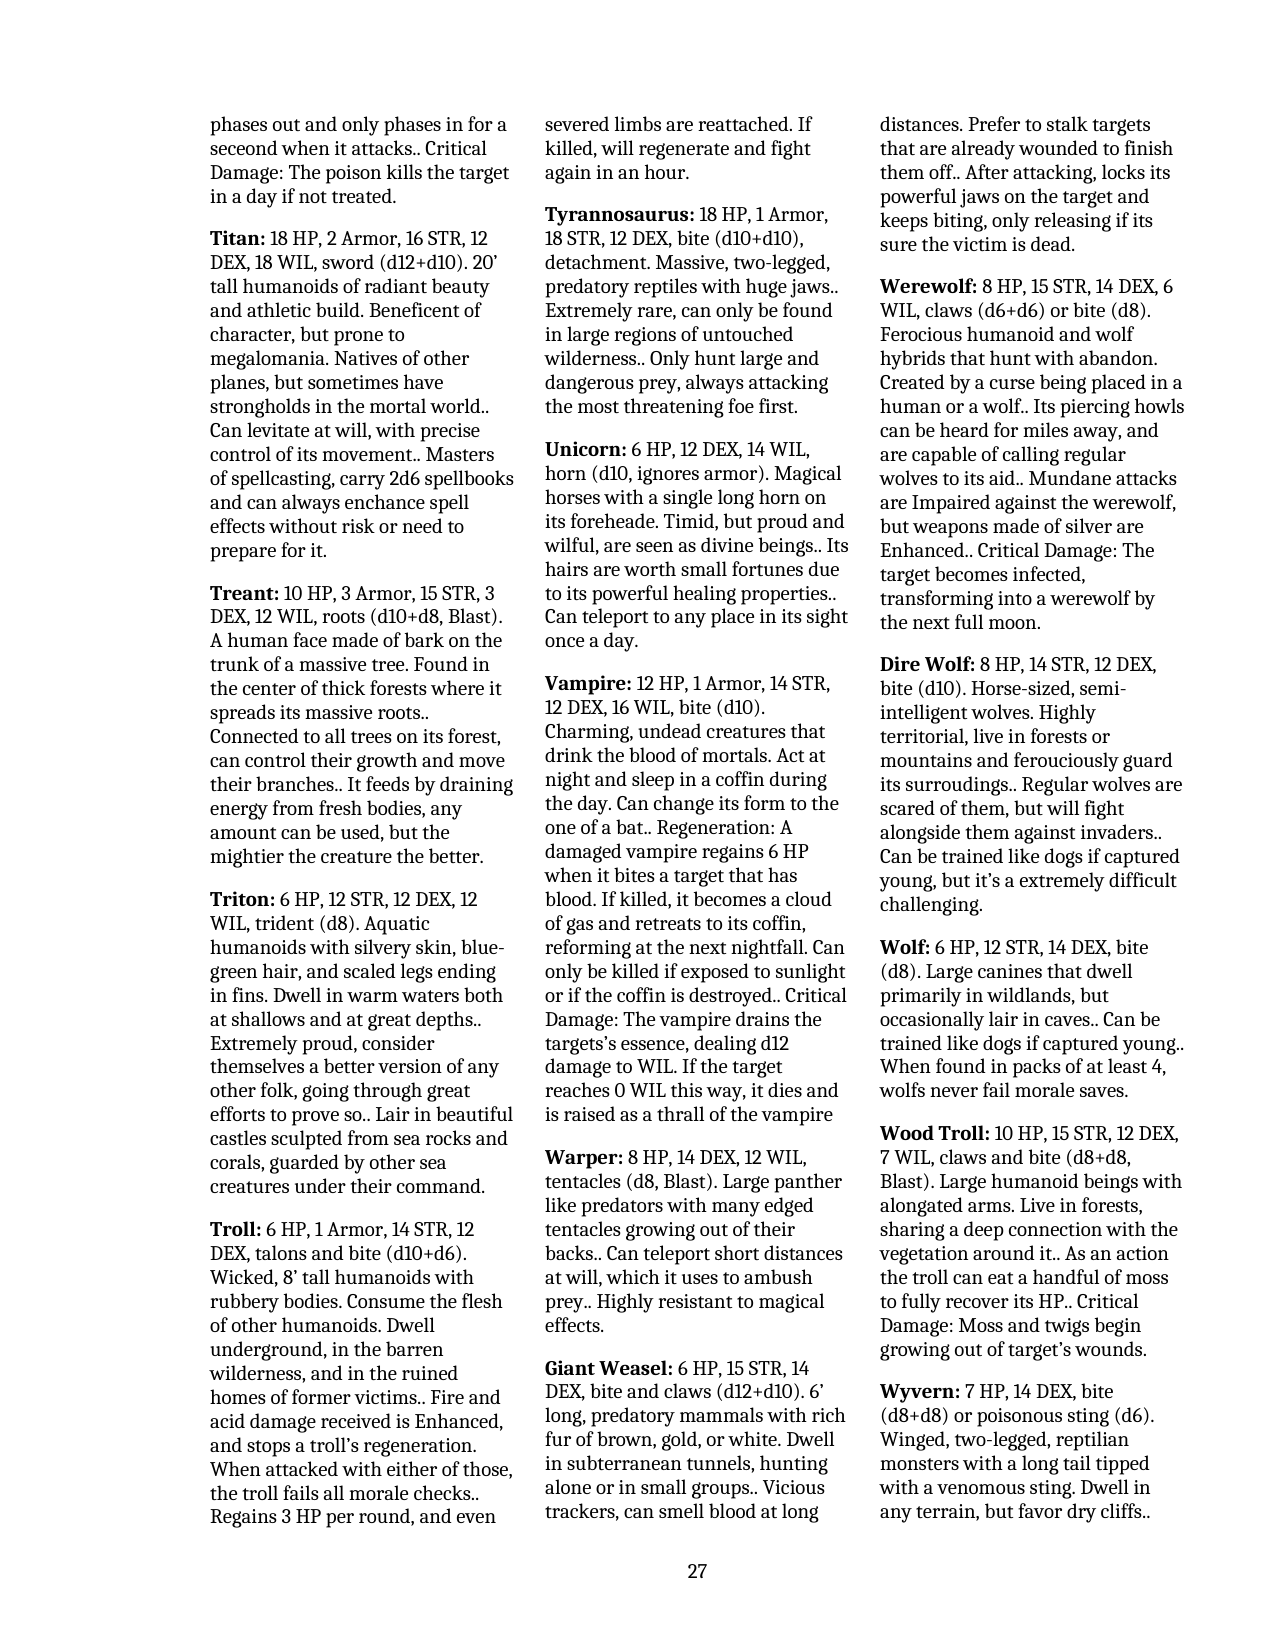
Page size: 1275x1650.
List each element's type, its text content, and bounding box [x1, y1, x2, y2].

text Werewolf: 8 HP, 15 STR, 14 DEX, 6 WIL, claws (d6+d6) or bite (d8). Ferocious humanoid and wolf hybrids that hunt with abandon. Created by a curse being placed in a human or a wolf.. Its piercing howls can be heard for miles away, and are capable of calling regular wolves to its aid.. Mundane attacks are Impaired against the werewolf, but weapons made of silver are Enhanced.. Critical Damage: The target becomes infected, transforming into a werewolf by the next full moon. [880, 275, 1185, 634]
text Dire Wolf: 8 HP, 14 STR, 12 DEX, bite (d10). Horse-sized, semi-intelligent wolves. Highly territorial, live in forests or mountains and ferouciously guard its surroudings.. Regular wolves are scared of them, but will fight alongside them against invaders.. Can be trained like dogs if captured young, but it’s a extremely difficult challenging. [880, 653, 1185, 917]
text Titan: 18 HP, 2 Armor, 16 STR, 12 DEX, 18 WIL, sword (d12+d10). 20’ tall humanoids of radiant beauty and athletic build. Beneficent of character, but prone to megalomania. Natives of other planes, but sometimes have strongholds in the mortal world.. Can levitate at will, with precise control of its movement.. Masters of spellcasting, carry 2d6 spellbooks and can always enchance spell effects without risk or need to prepare for it. [210, 227, 515, 562]
text Troll: 6 HP, 1 Armor, 14 STR, 12 DEX, talons and bite (d10+d6). Wicked, 8’ tall humanoids with rubbery bodies. Consume the flesh of other humanoids. Dwell underground, in the barren wilderness, and in the ruined homes of former victims.. Fire and acid damage received is Enhanced, and stops a troll’s regeneration. When attacked with either of those, the troll fails all morale checks.. Regains 3 HP per round, and even [210, 1218, 515, 1529]
text phases out and only phases in for a seceond when it attacks.. Critical Damage: The poison kills the target in a day if not treated. [210, 112, 515, 208]
text Unicorn: 6 HP, 12 DEX, 14 WIL, horn (d10, ignores armor). Magical horses with a single long horn on its foreheade. Timid, but proud and wilful, are seen as divine beings.. Its hairs are worth small fortunes due to its powerful healing properties.. Can teleport to any place in its sight once a day. [545, 437, 850, 653]
text Wood Troll: 10 HP, 15 STR, 12 DEX, 7 WIL, claws and bite (d8+d8, Blast). Large humanoid beings with alongated arms. Live in forests, sharing a deep connection with the vegetation around it.. As an action the troll can eat a handful of moss to fully recover its HP.. Critical Damage: Moss and twigs begin growing out of target’s wounds. [880, 1122, 1185, 1361]
text Warper: 8 HP, 14 DEX, 12 WIL, tentacles (d8, Blast). Large panther like predators with many edged tentacles growing out of their backs.. Can teleport short distances at will, which it uses to ambush prey.. Highly resistant to magical effects. [545, 1146, 850, 1337]
text Tyrannosaurus: 18 HP, 1 Armor, 18 STR, 12 DEX, bite (d10+d10), detachment. Massive, two-legged, predatory reptiles with huge jaws.. Extremely rare, can only be found in large regions of untouched wilderness.. Only hunt large and dangerous prey, always attacking the most threatening foe first. [545, 203, 850, 419]
text Wyvern: 7 HP, 14 DEX, bite (d8+d8) or poisonous sting (d6). Winged, two-legged, reptilian monsters with a long tail tipped with a venomous sting. Dwell in any terrain, but favor dry cliffs.. [880, 1380, 1185, 1524]
text Vampire: 12 HP, 1 Armor, 14 STR, 12 DEX, 16 WIL, bite (d10). Charming, undead creatures that drink the blood of mortals. Act at night and sleep in a coffin during the day. Can change its form to the one of a bat.. Regeneration: A damaged vampire regains 6 HP when it bites a target that has blood. If killed, it becomes a cloud of gas and retreats to its coffin, reforming at the next nightfall. Can only be killed if exposed to sunlight or if the coffin is destroyed.. Critical Damage: The vampire drains the targets’s essence, dealing d12 damage to WIL. If the target reaches 0 WIL this way, it dies and is raised as a thrall of the vampire [545, 672, 850, 1127]
text severed limbs are reattached. If killed, will regenerate and fight again in an hour. [545, 112, 850, 184]
text Triton: 6 HP, 12 STR, 12 DEX, 12 WIL, trident (d8). Aquatic humanoids with silvery skin, blue-green hair, and scaled legs ending in fins. Dwell in warm waters both at shallows and at great depths.. Extremely proud, consider themselves a better version of any other folk, going through great efforts to prove so.. Lair in beautiful castles sculpted from sea rocks and corals, guarded by other sea creatures under their command. [210, 887, 515, 1199]
text distances. Prefer to stalk targets that are already wounded to finish them off.. After attacking, locks its powerful jaws on the target and keeps biting, only releasing if its sure the victim is dead. [880, 112, 1185, 256]
text Treant: 10 HP, 3 Armor, 15 STR, 3 DEX, 12 WIL, roots (d10+d8, Blast). A human face made of bark on the trunk of a massive tree. Found in the center of thick forests where it spreads its massive roots.. Connected to all trees on its forest, can control their growth and move their branches.. It feeds by draining energy from fresh bodies, any amount can be used, but the mightier the creature the better. [210, 581, 515, 869]
text Wolf: 6 HP, 12 STR, 14 DEX, bite (d8). Large canines that dwell primarily in wildlands, but occasionally lair in caves.. Can be trained like dogs if captured young.. When found in packs of at least 4, wolfs never fail morale saves. [880, 935, 1185, 1103]
text Giant Weasel: 6 HP, 15 STR, 14 DEX, bite and claws (d12+d10). 6’ long, predatory mammals with rich fur of brown, gold, or white. Dwell in subterranean tunnels, hunting alone or in small groups.. Vicious trackers, can smell blood at long [545, 1356, 850, 1524]
